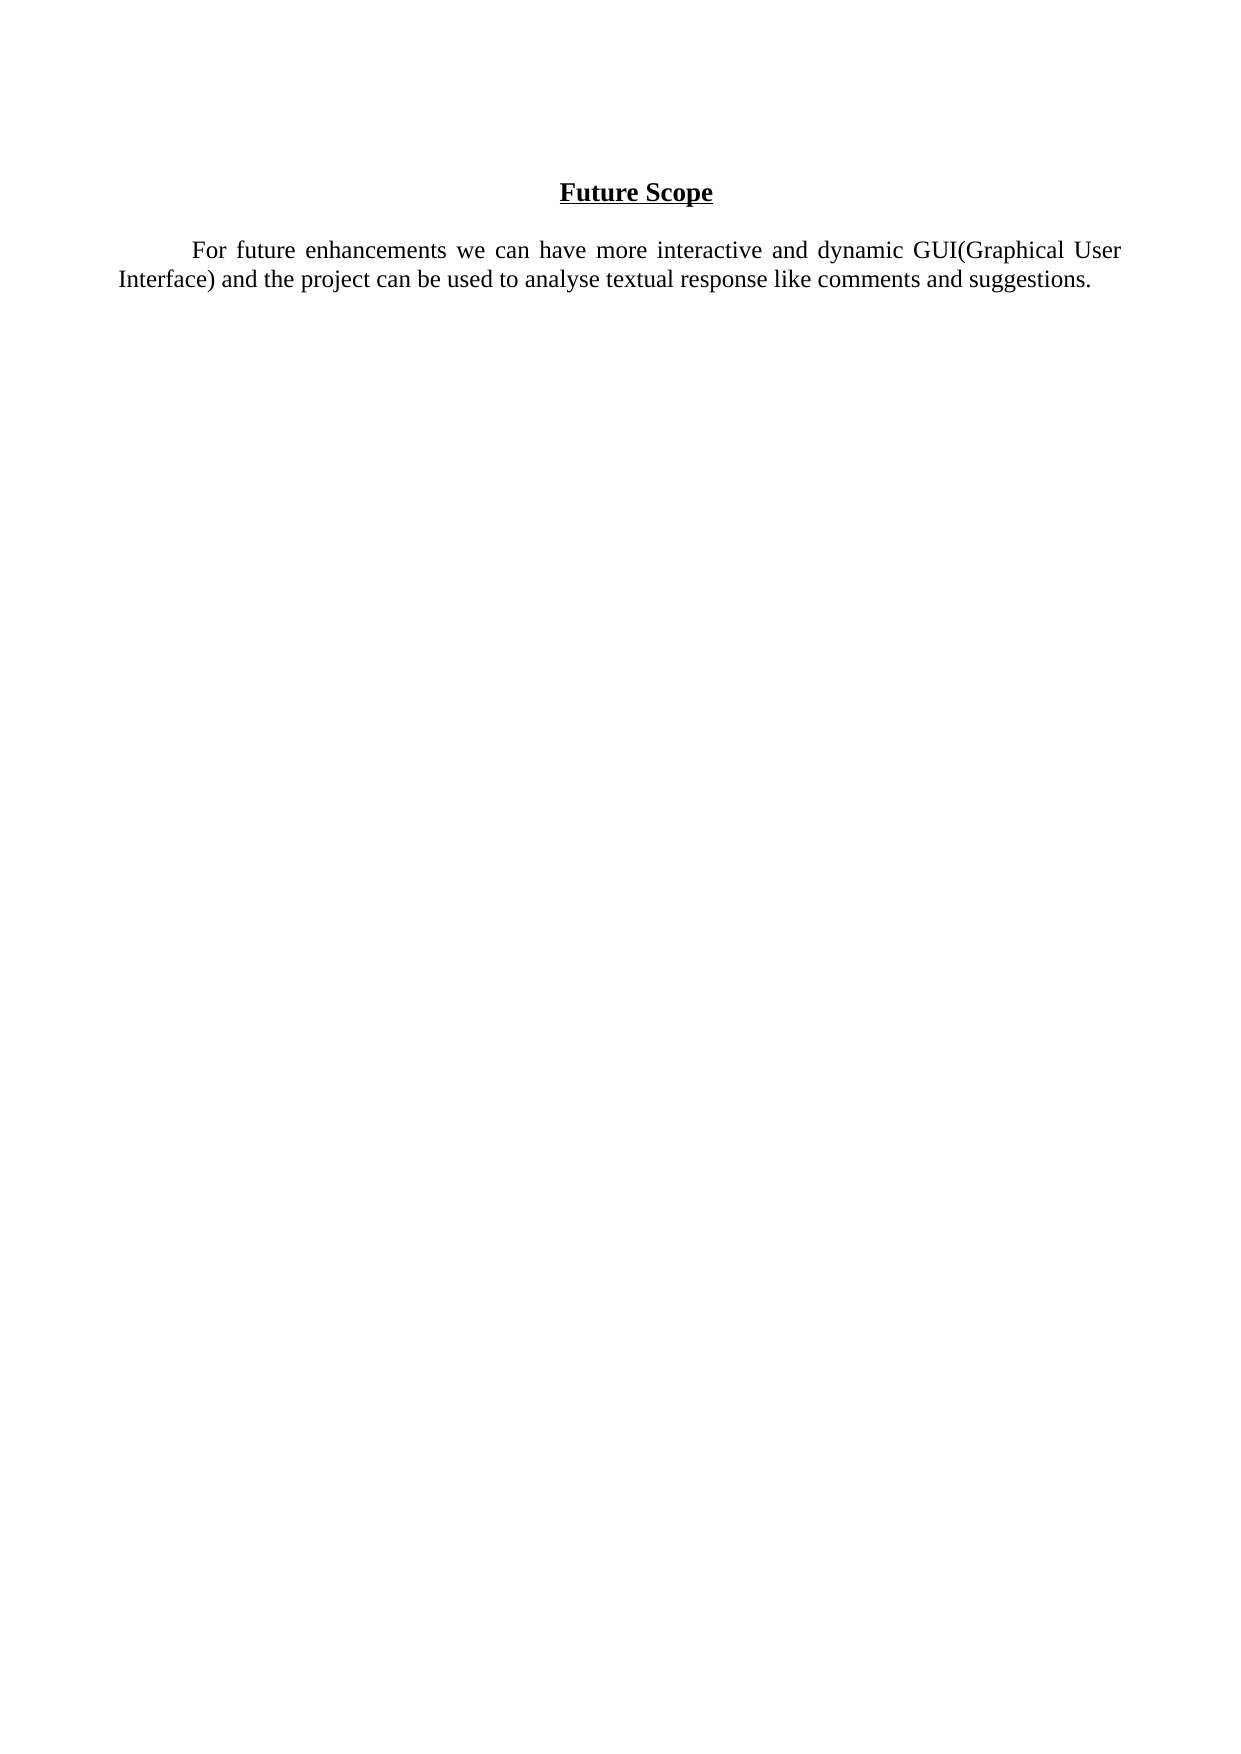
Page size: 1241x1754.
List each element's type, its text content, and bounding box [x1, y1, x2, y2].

text Future Scope [118, 176, 1122, 207]
text For future enhancements we can have more interactive and dynamic GUI(Graphical User Interface) and the project can be used to analyse textual response like comments and suggestions. [118, 236, 1122, 293]
